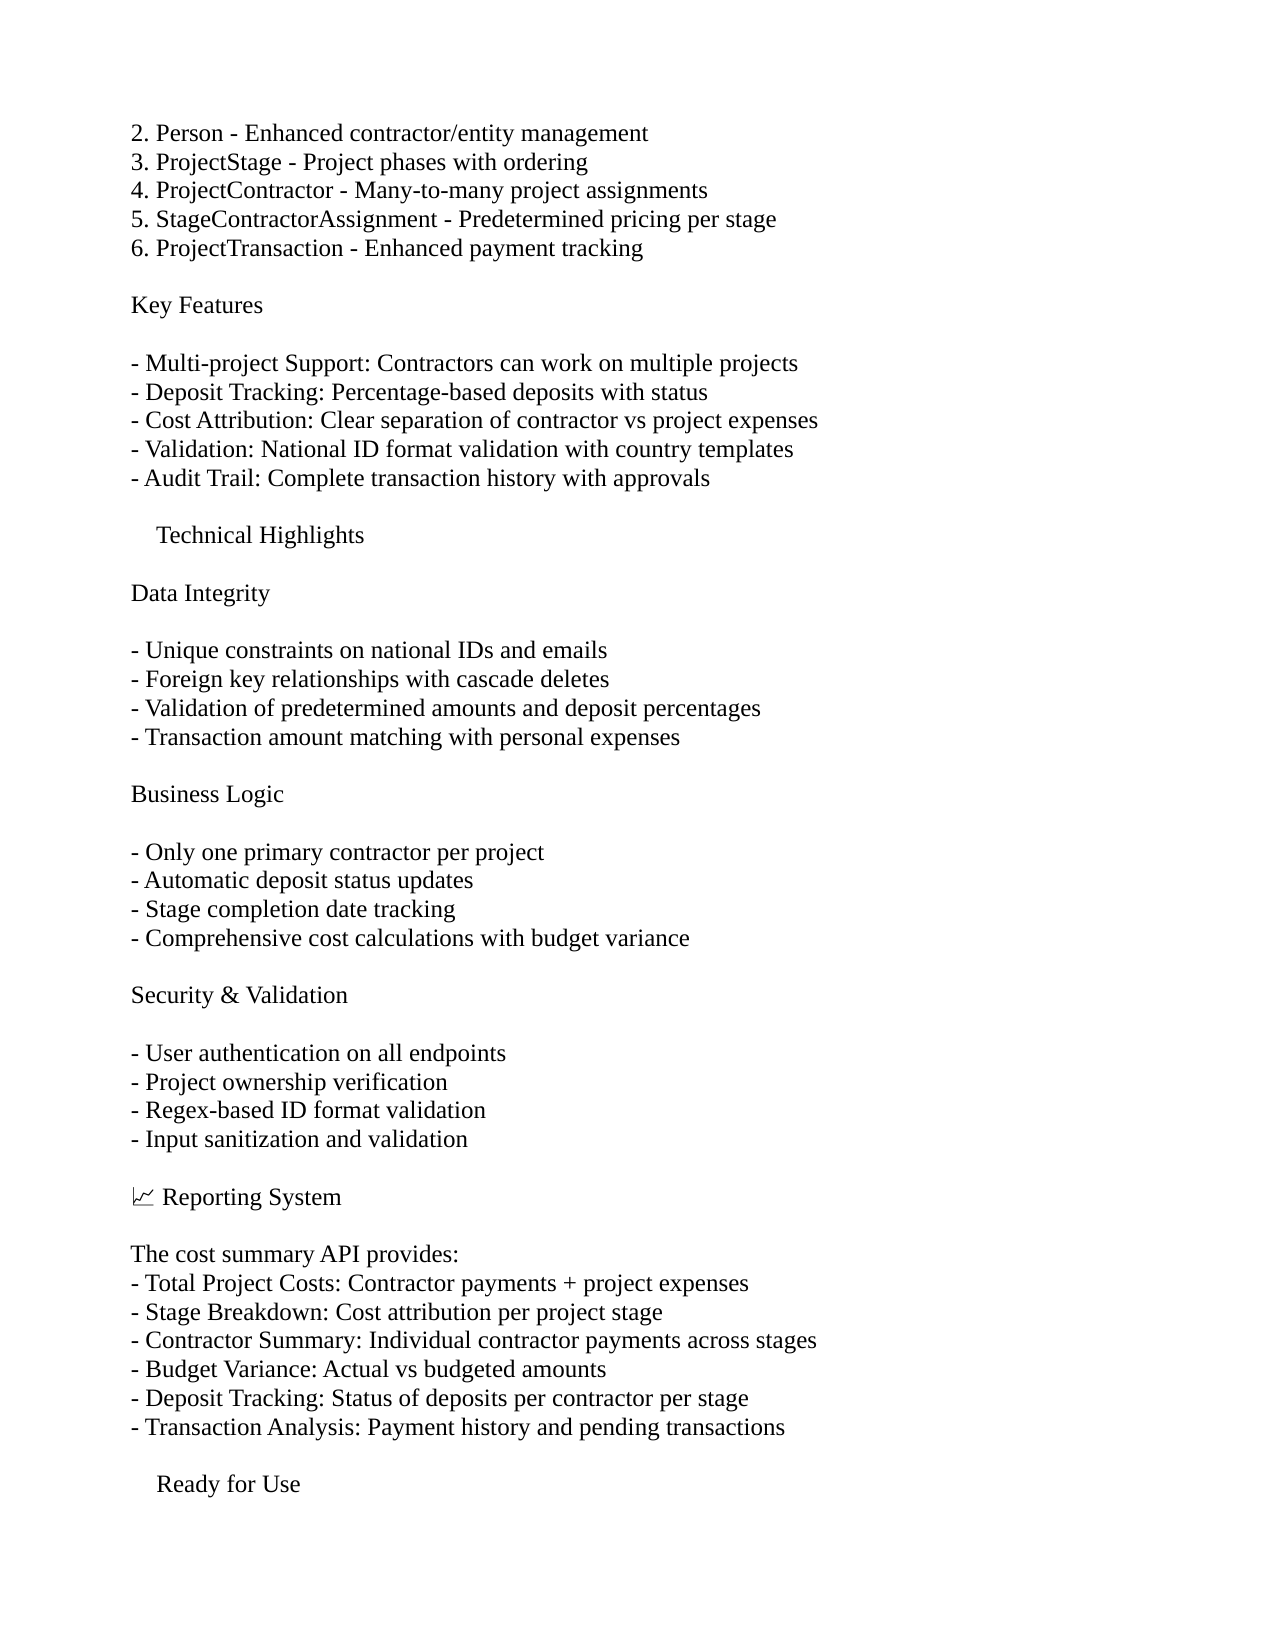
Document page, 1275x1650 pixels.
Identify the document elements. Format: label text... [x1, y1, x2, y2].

text - Contractor Summary: Individual contractor payments across stages [118, 1326, 1157, 1354]
text Key Features [118, 291, 1157, 319]
text - Transaction Analysis: Payment history and pending transactions [118, 1412, 1157, 1441]
text 5. StageContractorAssignment - Predetermined pricing per stage [118, 204, 1157, 233]
text - Foreign key relationships with cascade deletes [118, 664, 1157, 693]
text - Project ownership verification [118, 1067, 1157, 1096]
text - Input sanitization and validation [118, 1124, 1157, 1153]
text - Automatic deposit status updates [118, 866, 1157, 894]
text Business Logic [118, 779, 1157, 808]
text - Unique constraints on national IDs and emails [118, 636, 1157, 664]
text Security & Validation [118, 981, 1157, 1009]
text - Multi-project Support: Contractors can work on multiple projects [118, 348, 1157, 377]
text - Budget Variance: Actual vs budgeted amounts [118, 1354, 1157, 1383]
text - Deposit Tracking: Status of deposits per contractor per stage [118, 1383, 1157, 1412]
text - Only one primary contractor per project [118, 837, 1157, 866]
text 6. ProjectTransaction - Enhanced payment tracking [118, 233, 1157, 262]
text - Stage Breakdown: Cost attribution per project stage [118, 1297, 1157, 1326]
text 2. Person - Enhanced contractor/entity management [118, 118, 1157, 147]
text - Transaction amount matching with personal expenses [118, 722, 1157, 751]
text The cost summary API provides: [118, 1239, 1157, 1268]
text - User authentication on all endpoints [118, 1038, 1157, 1067]
text - Audit Trail: Complete transaction history with approvals [118, 463, 1157, 492]
text 3. ProjectStage - Project phases with ordering [118, 147, 1157, 176]
text 📈 Reporting System [118, 1182, 1157, 1211]
text - Validation of predetermined amounts and deposit percentages [118, 693, 1157, 722]
text - Validation: National ID format validation with country templates [118, 434, 1157, 463]
text 4. ProjectContractor - Many-to-many project assignments [118, 176, 1157, 204]
text Data Integrity [118, 578, 1157, 607]
text - Total Project Costs: Contractor payments + project expenses [118, 1268, 1157, 1297]
text 🎯 Ready for Use [118, 1469, 1157, 1498]
text 🔧 Technical Highlights [118, 521, 1157, 549]
text - Cost Attribution: Clear separation of contractor vs project expenses [118, 406, 1157, 434]
text - Stage completion date tracking [118, 894, 1157, 923]
text - Comprehensive cost calculations with budget variance [118, 923, 1157, 952]
text - Deposit Tracking: Percentage-based deposits with status [118, 377, 1157, 406]
text - Regex-based ID format validation [118, 1096, 1157, 1124]
